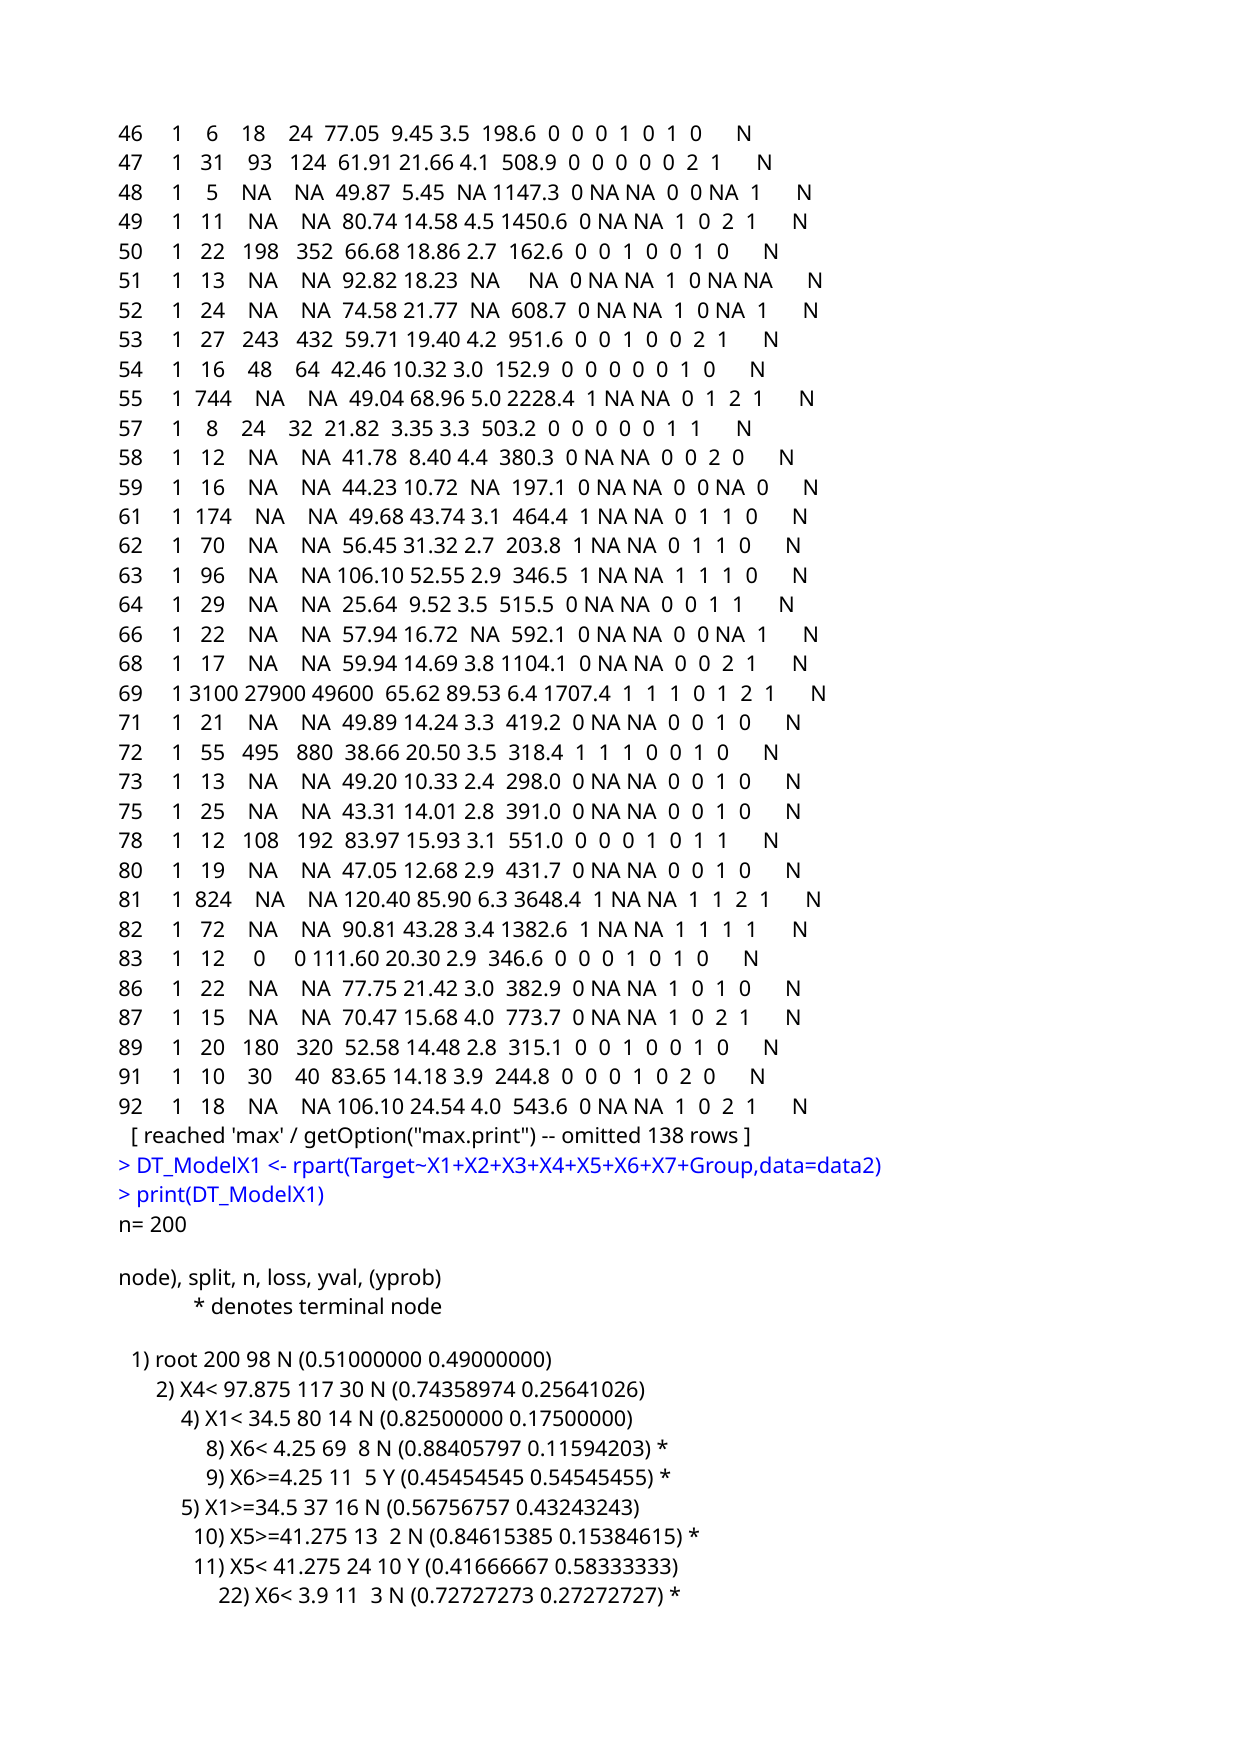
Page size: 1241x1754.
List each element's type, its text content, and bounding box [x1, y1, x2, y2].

text 81 1 824 NA NA 120.40 85.90 6.3 3648.4 1 NA NA 1 1 2 1 N [118, 884, 1122, 914]
text 47 1 31 93 124 61.91 21.66 4.1 508.9 0 0 0 0 0 2 1 N [118, 148, 1122, 177]
text 1) root 200 98 N (0.51000000 0.49000000) [118, 1344, 1122, 1374]
text 46 1 6 18 24 77.05 9.45 3.5 198.6 0 0 0 1 0 1 0 N [118, 118, 1122, 148]
text 50 1 22 198 352 66.68 18.86 2.7 162.6 0 0 1 0 0 1 0 N [118, 236, 1122, 266]
text 87 1 15 NA NA 70.47 15.68 4.0 773.7 0 NA NA 1 0 2 1 N [118, 1002, 1122, 1032]
text 51 1 13 NA NA 92.82 18.23 NA NA 0 NA NA 1 0 NA NA N [118, 266, 1122, 295]
text 72 1 55 495 880 38.66 20.50 3.5 318.4 1 1 1 0 0 1 0 N [118, 737, 1122, 767]
text 86 1 22 NA NA 77.75 21.42 3.0 382.9 0 NA NA 1 0 1 0 N [118, 973, 1122, 1002]
text 83 1 12 0 0 111.60 20.30 2.9 346.6 0 0 0 1 0 1 0 N [118, 943, 1122, 973]
text n= 200 [118, 1209, 1122, 1238]
text 53 1 27 243 432 59.71 19.40 4.2 951.6 0 0 1 0 0 2 1 N [118, 324, 1122, 354]
text 2) X4< 97.875 117 30 N (0.74358974 0.25641026) [118, 1374, 1122, 1403]
text 22) X6< 3.9 11 3 N (0.72727273 0.27272727) * [118, 1580, 1122, 1610]
text > print(DT_ModelX1) [118, 1179, 1122, 1209]
text 8) X6< 4.25 69 8 N (0.88405797 0.11594203) * [118, 1433, 1122, 1462]
text 82 1 72 NA NA 90.81 43.28 3.4 1382.6 1 NA NA 1 1 1 1 N [118, 914, 1122, 943]
text 52 1 24 NA NA 74.58 21.77 NA 608.7 0 NA NA 1 0 NA 1 N [118, 295, 1122, 324]
text 91 1 10 30 40 83.65 14.18 3.9 244.8 0 0 0 1 0 2 0 N [118, 1061, 1122, 1091]
text 66 1 22 NA NA 57.94 16.72 NA 592.1 0 NA NA 0 0 NA 1 N [118, 619, 1122, 649]
text 11) X5< 41.275 24 10 Y (0.41666667 0.58333333) [118, 1551, 1122, 1580]
text 68 1 17 NA NA 59.94 14.69 3.8 1104.1 0 NA NA 0 0 2 1 N [118, 649, 1122, 678]
text 73 1 13 NA NA 49.20 10.33 2.4 298.0 0 NA NA 0 0 1 0 N [118, 767, 1122, 796]
text 4) X1< 34.5 80 14 N (0.82500000 0.17500000) [118, 1403, 1122, 1433]
text 78 1 12 108 192 83.97 15.93 3.1 551.0 0 0 0 1 0 1 1 N [118, 826, 1122, 855]
text > DT_ModelX1 <- rpart(Target~X1+X2+X3+X4+X5+X6+X7+Group,data=data2) [118, 1150, 1122, 1179]
text 49 1 11 NA NA 80.74 14.58 4.5 1450.6 0 NA NA 1 0 2 1 N [118, 207, 1122, 236]
text 57 1 8 24 32 21.82 3.35 3.3 503.2 0 0 0 0 0 1 1 N [118, 413, 1122, 442]
text 9) X6>=4.25 11 5 Y (0.45454545 0.54545455) * [118, 1462, 1122, 1492]
text 61 1 174 NA NA 49.68 43.74 3.1 464.4 1 NA NA 0 1 1 0 N [118, 501, 1122, 531]
text 92 1 18 NA NA 106.10 24.54 4.0 543.6 0 NA NA 1 0 2 1 N [118, 1091, 1122, 1120]
text 75 1 25 NA NA 43.31 14.01 2.8 391.0 0 NA NA 0 0 1 0 N [118, 796, 1122, 826]
text 5) X1>=34.5 37 16 N (0.56756757 0.43243243) [118, 1492, 1122, 1521]
text 64 1 29 NA NA 25.64 9.52 3.5 515.5 0 NA NA 0 0 1 1 N [118, 590, 1122, 619]
text 59 1 16 NA NA 44.23 10.72 NA 197.1 0 NA NA 0 0 NA 0 N [118, 472, 1122, 501]
text 69 1 3100 27900 49600 65.62 89.53 6.4 1707.4 1 1 1 0 1 2 1 N [118, 678, 1122, 708]
text 71 1 21 NA NA 49.89 14.24 3.3 419.2 0 NA NA 0 0 1 0 N [118, 708, 1122, 737]
text * denotes terminal node [118, 1291, 1122, 1321]
text 58 1 12 NA NA 41.78 8.40 4.4 380.3 0 NA NA 0 0 2 0 N [118, 442, 1122, 472]
text node), split, n, loss, yval, (yprob) [118, 1262, 1122, 1291]
text 48 1 5 NA NA 49.87 5.45 NA 1147.3 0 NA NA 0 0 NA 1 N [118, 177, 1122, 207]
text 62 1 70 NA NA 56.45 31.32 2.7 203.8 1 NA NA 0 1 1 0 N [118, 531, 1122, 560]
text 54 1 16 48 64 42.46 10.32 3.0 152.9 0 0 0 0 0 1 0 N [118, 354, 1122, 383]
text 80 1 19 NA NA 47.05 12.68 2.9 431.7 0 NA NA 0 0 1 0 N [118, 855, 1122, 884]
text 55 1 744 NA NA 49.04 68.96 5.0 2228.4 1 NA NA 0 1 2 1 N [118, 383, 1122, 413]
text 63 1 96 NA NA 106.10 52.55 2.9 346.5 1 NA NA 1 1 1 0 N [118, 560, 1122, 590]
text 89 1 20 180 320 52.58 14.48 2.8 315.1 0 0 1 0 0 1 0 N [118, 1032, 1122, 1061]
text 10) X5>=41.275 13 2 N (0.84615385 0.15384615) * [118, 1521, 1122, 1551]
text [ reached 'max' / getOption("max.print") -- omitted 138 rows ] [118, 1120, 1122, 1150]
